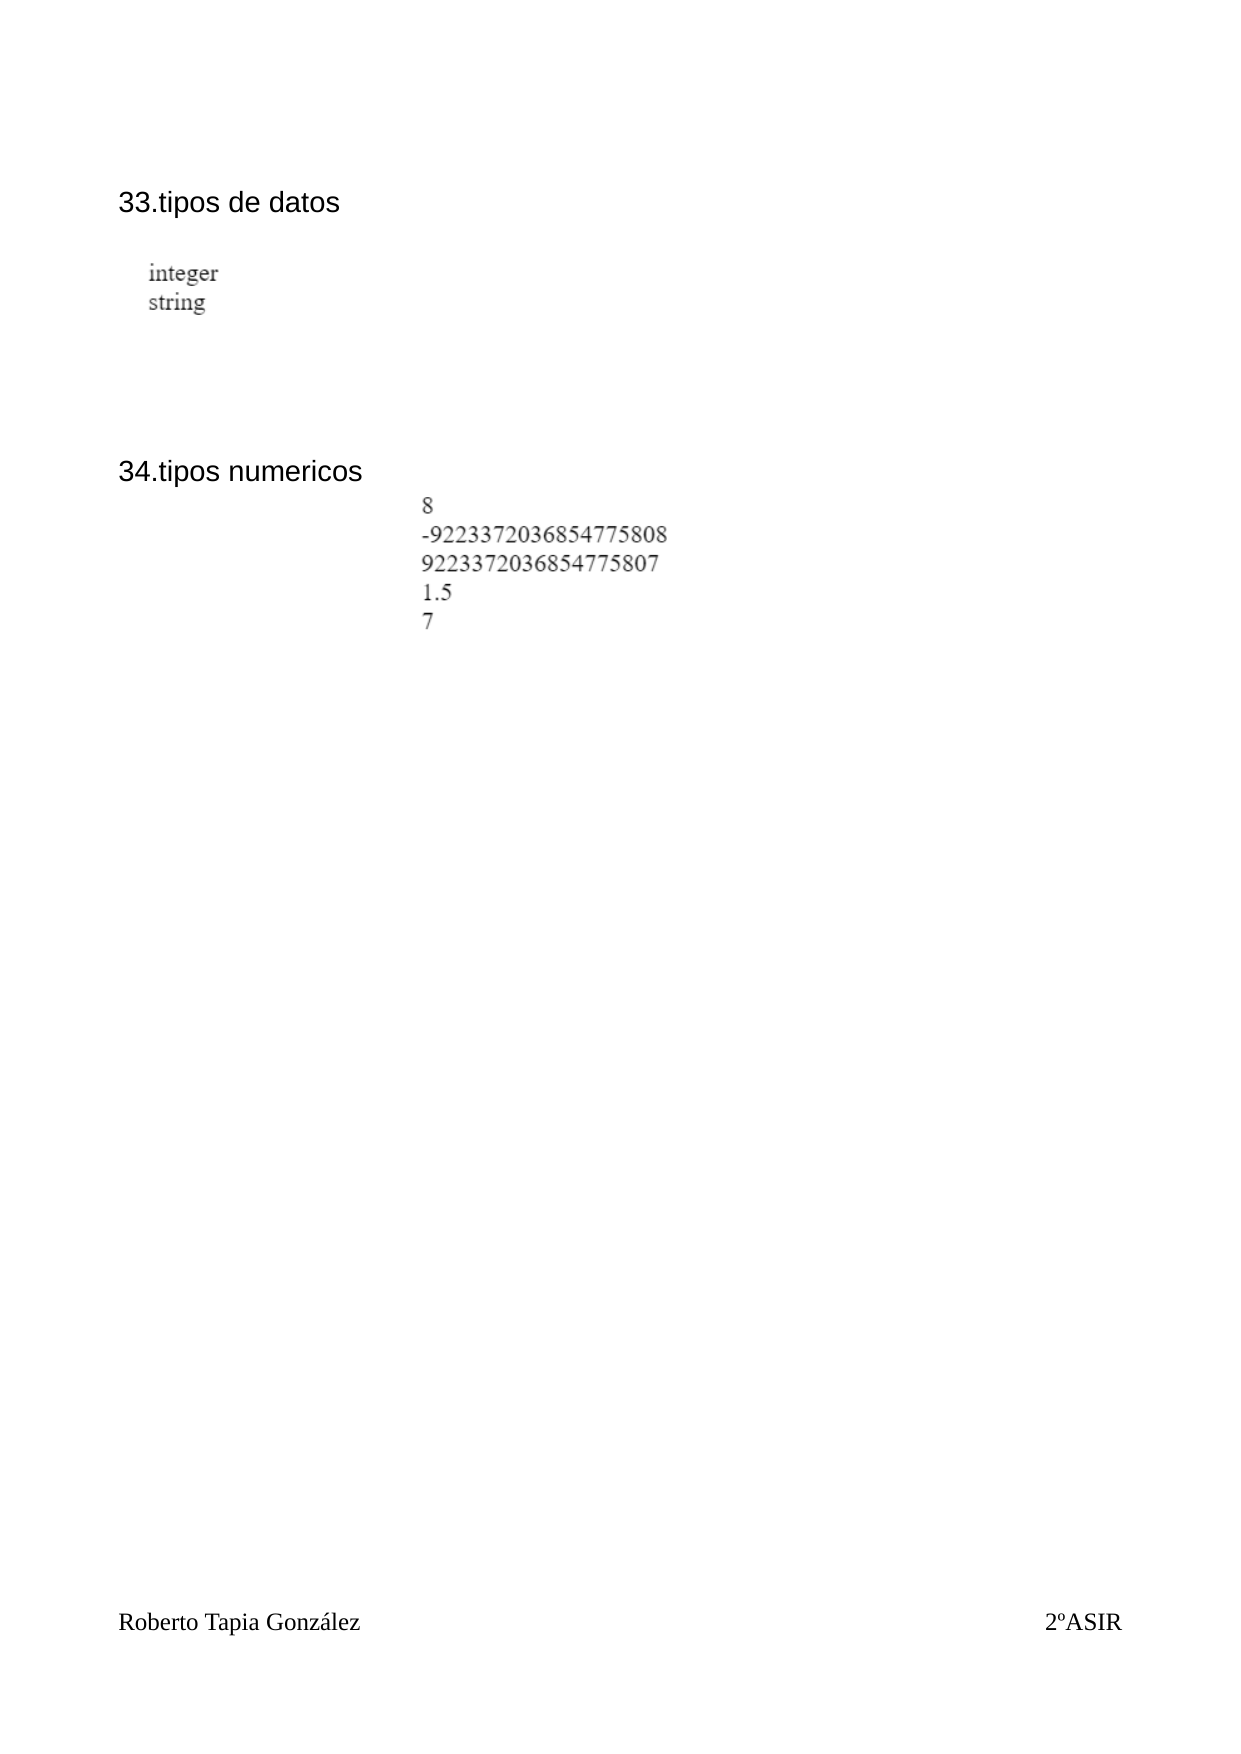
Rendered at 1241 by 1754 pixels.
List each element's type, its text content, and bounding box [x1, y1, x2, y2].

picture [136, 247, 495, 432]
text 34.tipos numericos [118, 453, 1122, 487]
text 33.tipos de datos [118, 185, 1122, 219]
picture [409, 487, 831, 765]
